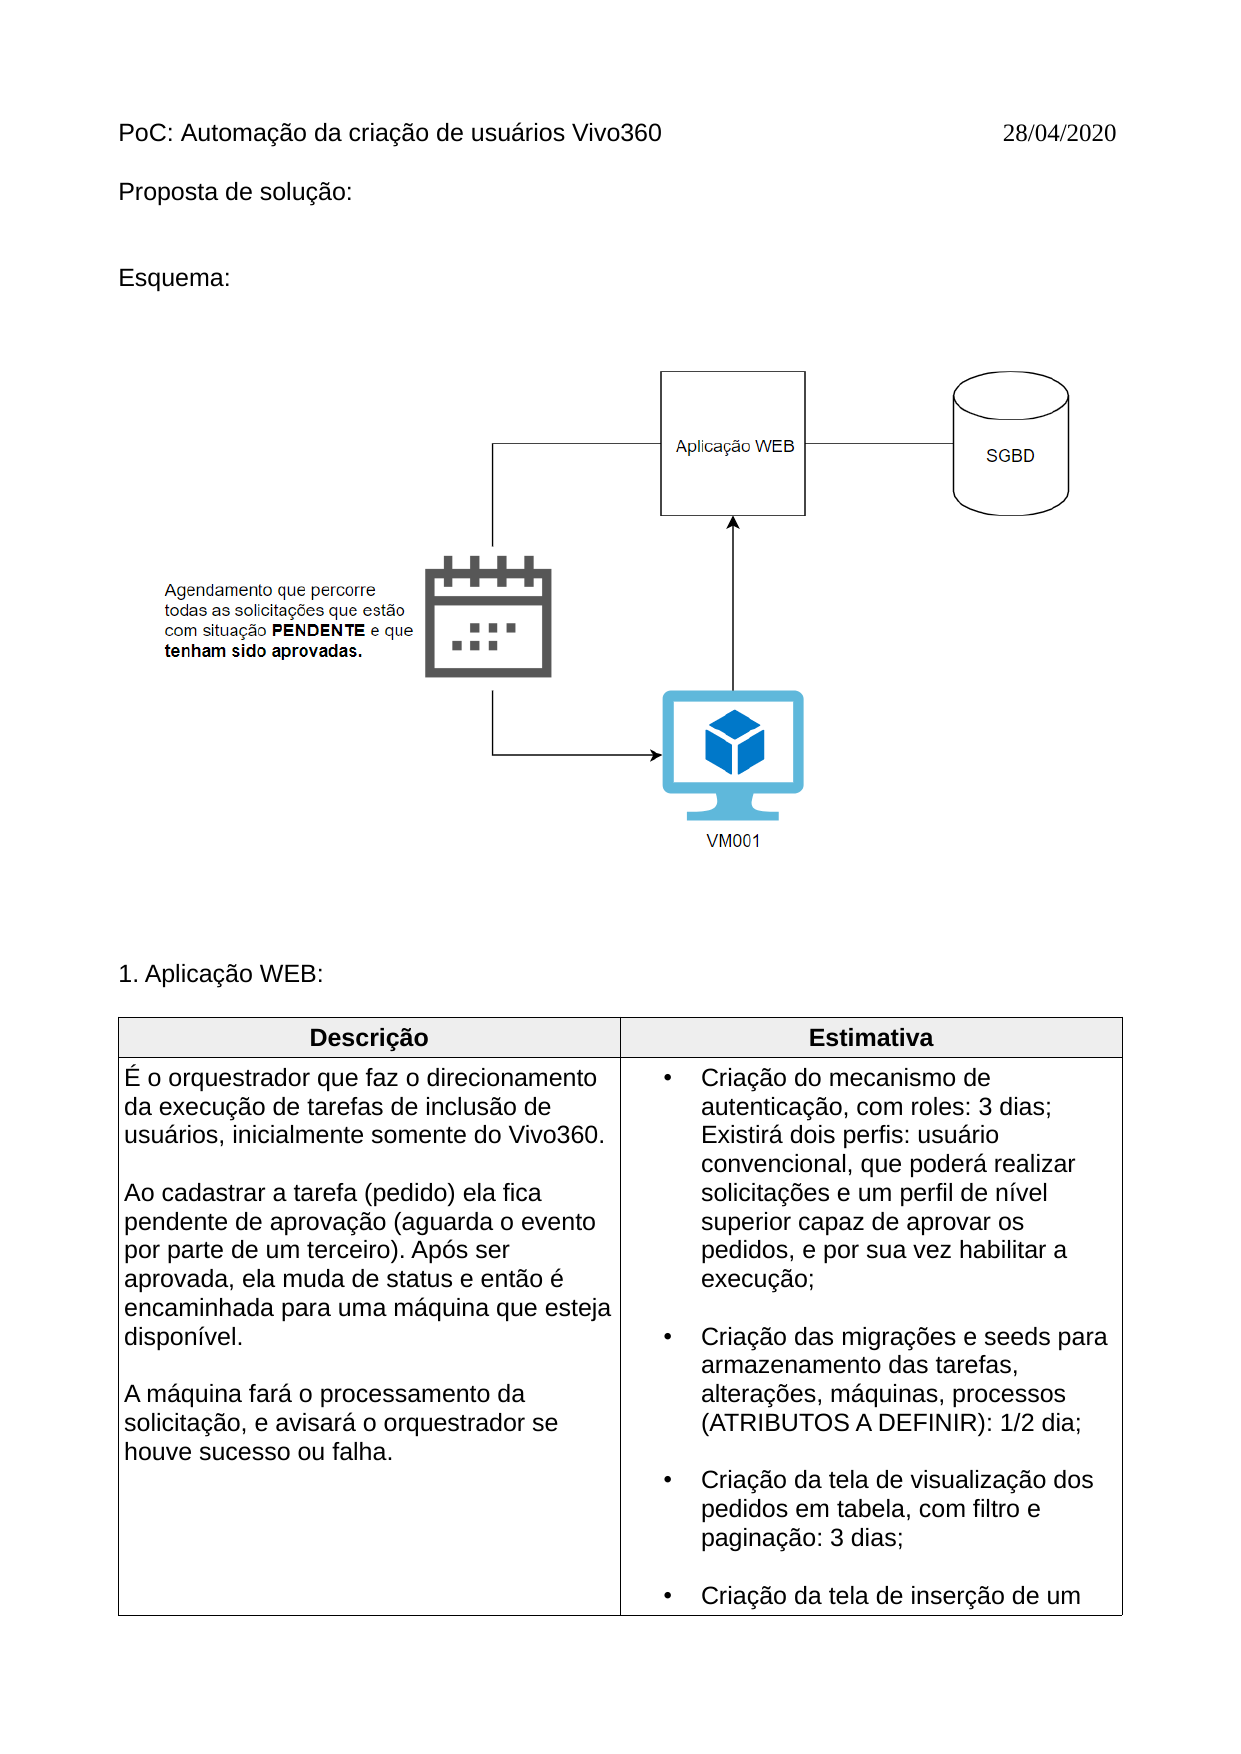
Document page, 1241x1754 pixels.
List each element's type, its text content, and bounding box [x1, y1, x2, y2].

text Esquema: [118, 263, 1122, 291]
text Proposta de solução: [118, 176, 1122, 205]
text 1. Aplicação WEB: [118, 959, 1122, 988]
table_header Descrição [119, 1018, 620, 1057]
picture [118, 348, 1123, 873]
table_header Estimativa [621, 1018, 1122, 1057]
table_cell É o orquestrador que faz o direcionamento da execução de tarefas de inclusão de usuários, inicialmente somente do Vivo360. Ao cadastrar a tarefa (pedido) ela fica pendente de aprovação (aguarda o evento por parte de um terceiro). Após ser aprovada, ela muda de status e então é encaminhada para uma máquina que esteja disponível. A máquina fará o processamento da solicitação, e avisará o orquestrador se houve sucesso ou falha. [119, 1058, 620, 1615]
table_cell Criação do mecanismo de autenticação, com roles: 3 dias; Existirá dois perfis: usuário convencional, que poderá realizar solicitações e um perfil de nível superior capaz de aprovar os pedidos, e por sua vez habilitar a execução; Criação das migrações e seeds para armazenamento das tarefas, alterações, máquinas, processos (ATRIBUTOS A DEFINIR): 1/2 dia; Criação da tela de visualização dos pedidos em tabela, com filtro e paginação: 3 dias; Criação da tela de inserção de um [621, 1058, 1122, 1615]
